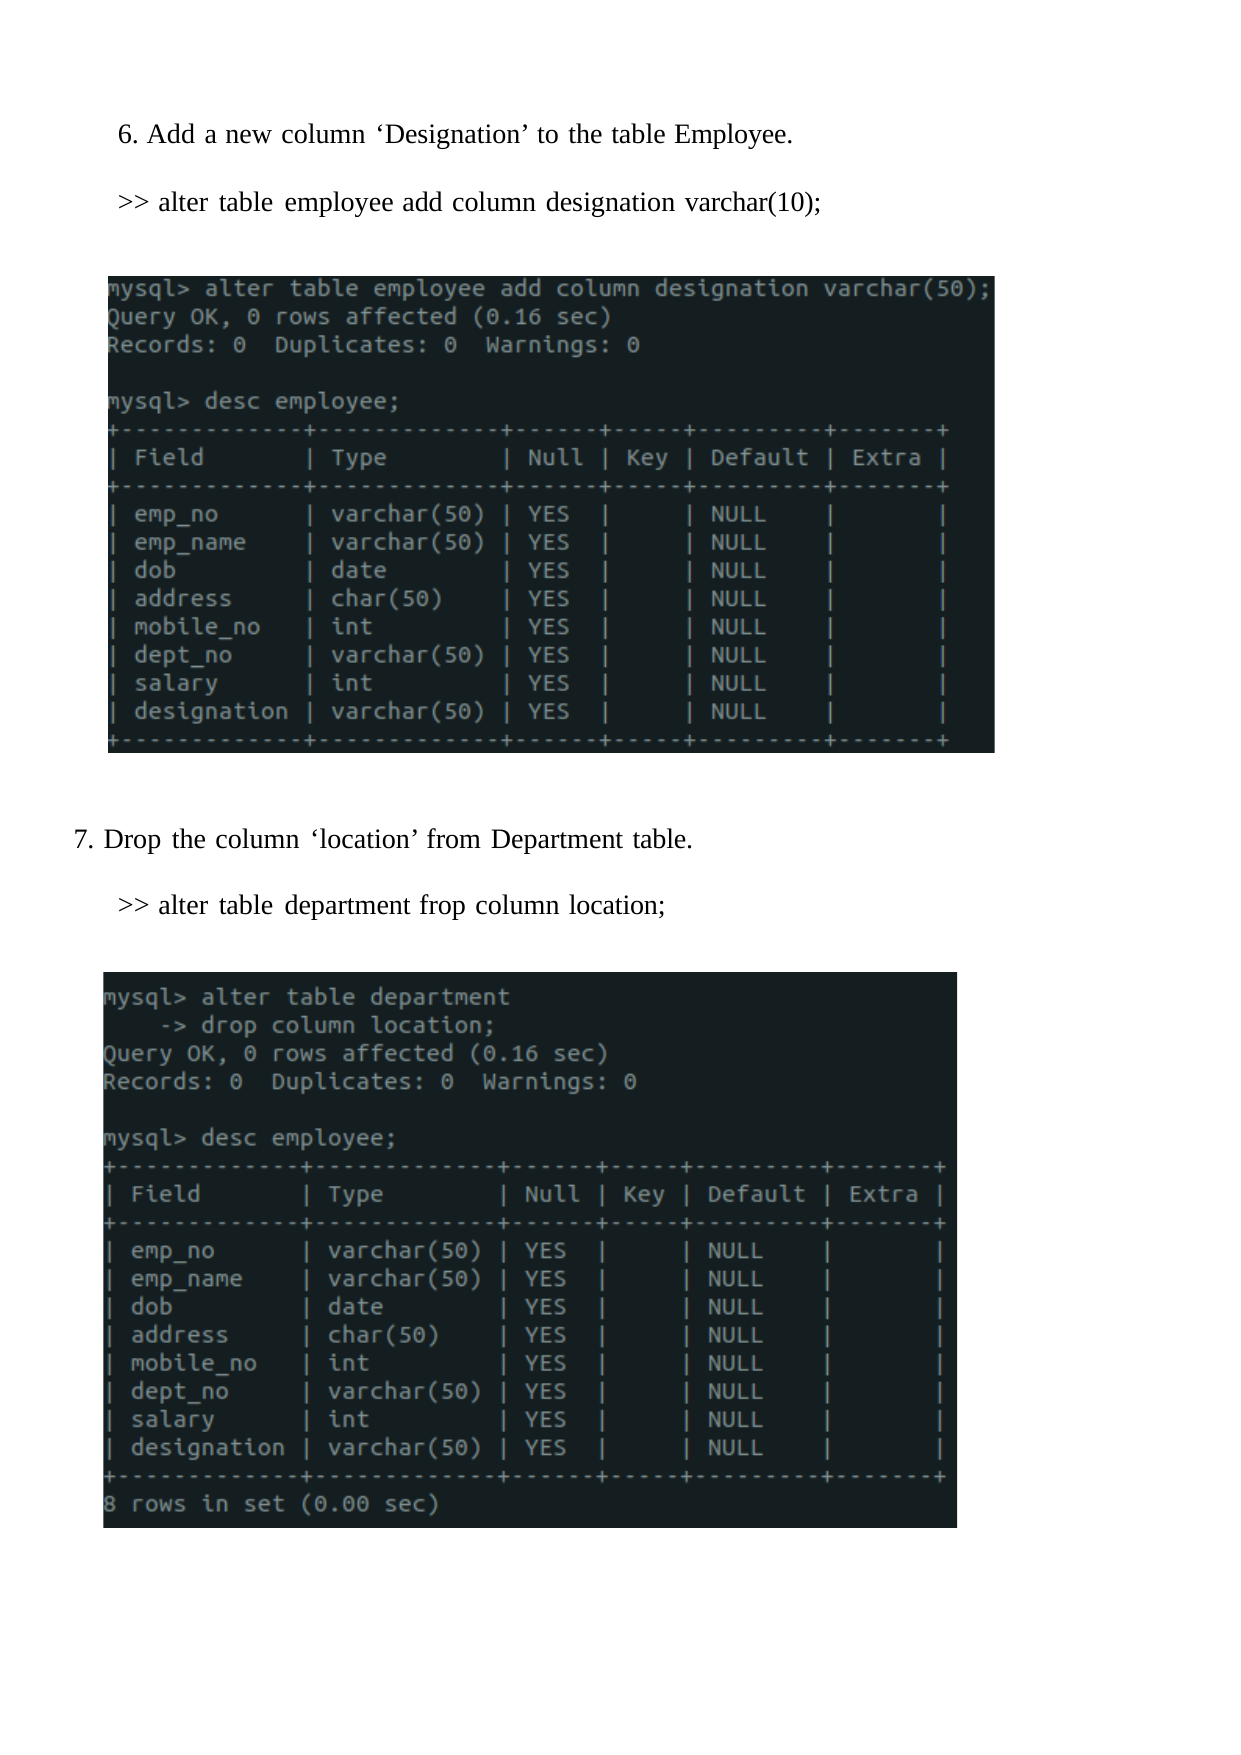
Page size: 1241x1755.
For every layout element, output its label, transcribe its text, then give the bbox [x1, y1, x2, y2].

text >> alter table employee add column designation varchar(10); [118, 185, 1137, 217]
list Add a new column ‘Designation’ to the table Employee. [118, 117, 1137, 149]
list Drop the column ‘location’ from Department table. [73, 822, 1137, 854]
text >> alter table department frop column location; [118, 888, 1137, 921]
